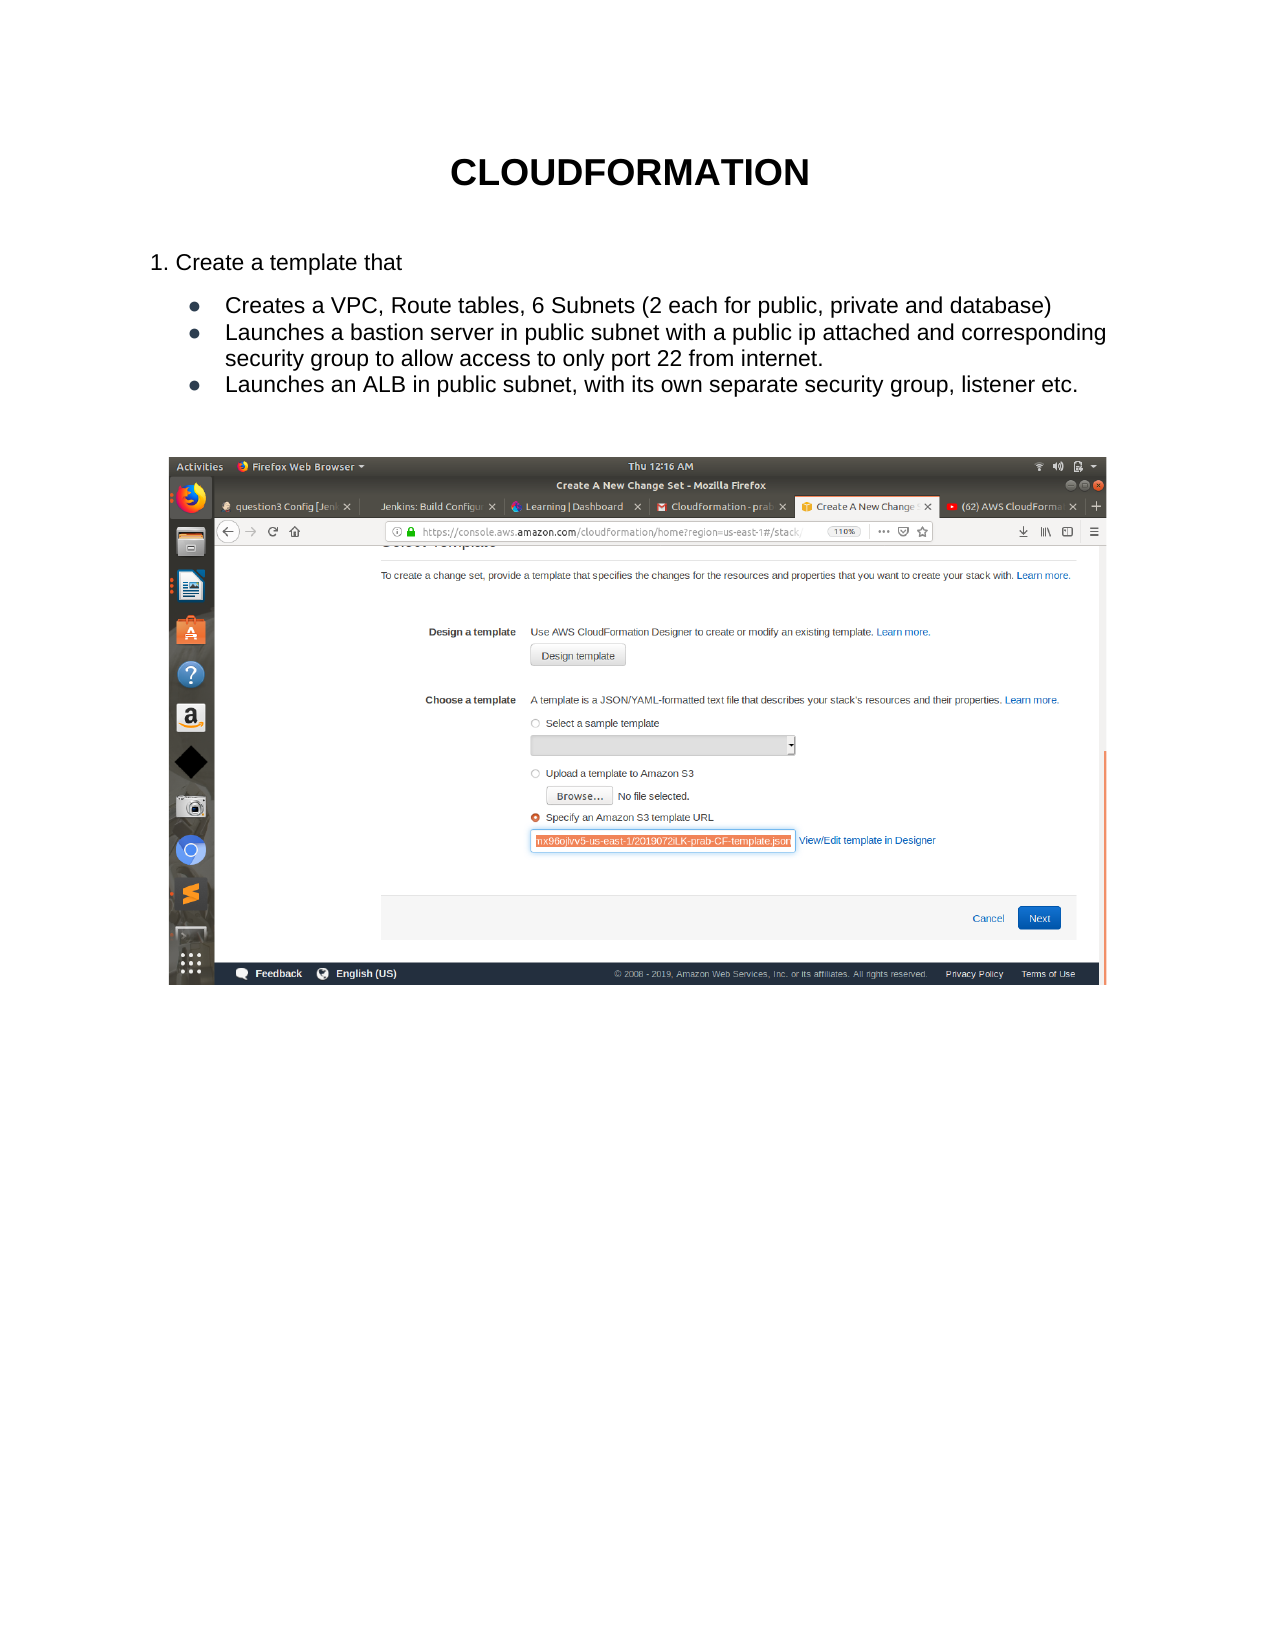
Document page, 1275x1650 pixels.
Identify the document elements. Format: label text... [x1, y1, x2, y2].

picture [168, 457, 1107, 985]
list Launches an ALB in public subnet, with its own separate security group, listener etc. [187, 371, 1125, 398]
list Launches a bastion server in public subnet with a public ip attached and corresponding security group to allow access to only port 22 from internet. [187, 318, 1125, 371]
text CLOUDFORMATION [150, 150, 1125, 193]
list Creates a VPC, Route tables, 6 Subnets (2 each for public, private and database) [187, 292, 1125, 318]
text 1. Create a template that [150, 249, 1125, 276]
